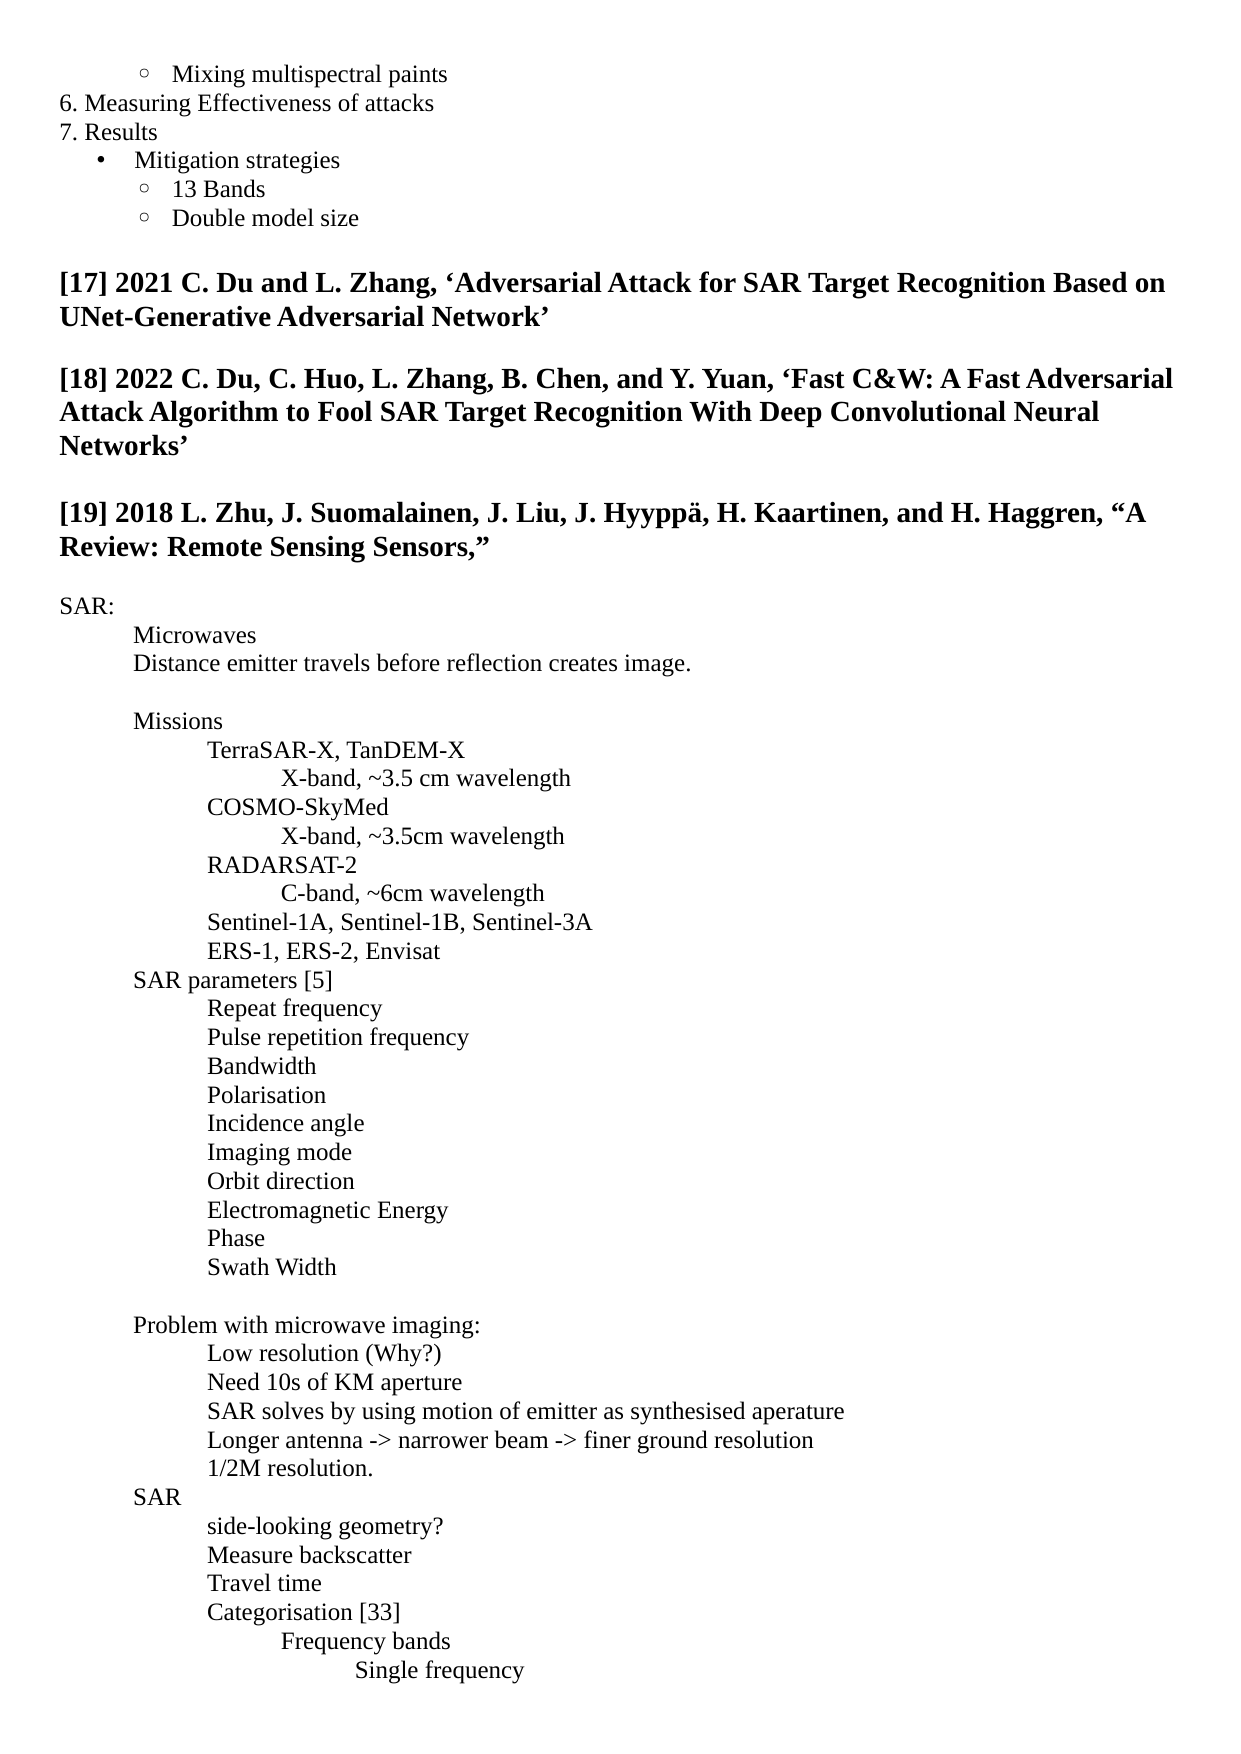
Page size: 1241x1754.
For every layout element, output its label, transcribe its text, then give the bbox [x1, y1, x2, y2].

text SAR: [59, 591, 1181, 620]
text Frequency bands [59, 1626, 1181, 1655]
text 7. Results [59, 117, 1181, 145]
text Travel time [59, 1568, 1181, 1597]
subtitle [19] 2018 L. Zhu, J. Suomalainen, J. Liu, J. Hyyppä, H. Kaartinen, and H. Haggren, “A Review: Remote Sensing Sensors,” [59, 495, 1181, 562]
list Double model size [134, 203, 1181, 232]
text 1/2M resolution. [59, 1453, 1181, 1482]
text Single frequency [59, 1655, 1181, 1683]
text Imaging mode [59, 1137, 1181, 1166]
text Longer antenna -> narrower beam -> finer ground resolution [59, 1425, 1181, 1453]
text Incidence angle [59, 1108, 1181, 1137]
text Electromagnetic Energy [59, 1195, 1181, 1223]
text SAR solves by using motion of emitter as synthesised aperature [59, 1396, 1181, 1425]
text Repeat frequency [59, 993, 1181, 1022]
text RADARSAT-2 [59, 850, 1181, 878]
text Distance emitter travels before reflection creates image. [59, 648, 1181, 677]
text ERS-1, ERS-2, Envisat [59, 936, 1181, 965]
text X-band, ~3.5cm wavelength [59, 821, 1181, 850]
text Bandwidth [59, 1051, 1181, 1080]
list Mixing multispectral paints [134, 59, 1181, 88]
list 13 Bands [134, 174, 1181, 203]
text SAR parameters [5] [59, 965, 1181, 993]
text Microwaves [59, 620, 1181, 648]
text Low resolution (Why?) [59, 1338, 1181, 1367]
text SAR [59, 1482, 1181, 1511]
subtitle [17] 2021 C. Du and L. Zhang, ‘Adversarial Attack for SAR Target Recognition Based on UNet-Generative Adversarial Network’ [59, 265, 1181, 332]
text Pulse repetition frequency [59, 1022, 1181, 1051]
text Orbit direction [59, 1166, 1181, 1195]
text Problem with microwave imaging: [59, 1310, 1181, 1338]
text Swath Width [59, 1252, 1181, 1281]
list Mitigation strategies [97, 145, 1181, 174]
text X-band, ~3.5 cm wavelength [59, 763, 1181, 792]
text Measure backscatter [59, 1540, 1181, 1568]
text side-looking geometry? [59, 1511, 1181, 1540]
text COSMO-SkyMed [59, 792, 1181, 821]
text Polarisation [59, 1080, 1181, 1108]
text Categorisation [33] [59, 1597, 1181, 1626]
text 6. Measuring Effectiveness of attacks [59, 88, 1181, 117]
text Need 10s of KM aperture [59, 1367, 1181, 1396]
text Missions [59, 706, 1181, 735]
text C-band, ~6cm wavelength [59, 878, 1181, 907]
text Sentinel-1A, Sentinel-1B, Sentinel-3A [59, 907, 1181, 936]
text TerraSAR-X, TanDEM-X [59, 735, 1181, 763]
text Phase [59, 1223, 1181, 1252]
subtitle [18] 2022 C. Du, C. Huo, L. Zhang, B. Chen, and Y. Yuan, ‘Fast C&W: A Fast Adversarial Attack Algorithm to Fool SAR Target Recognition With Deep Convolutional Neural Networks’ [59, 361, 1181, 462]
